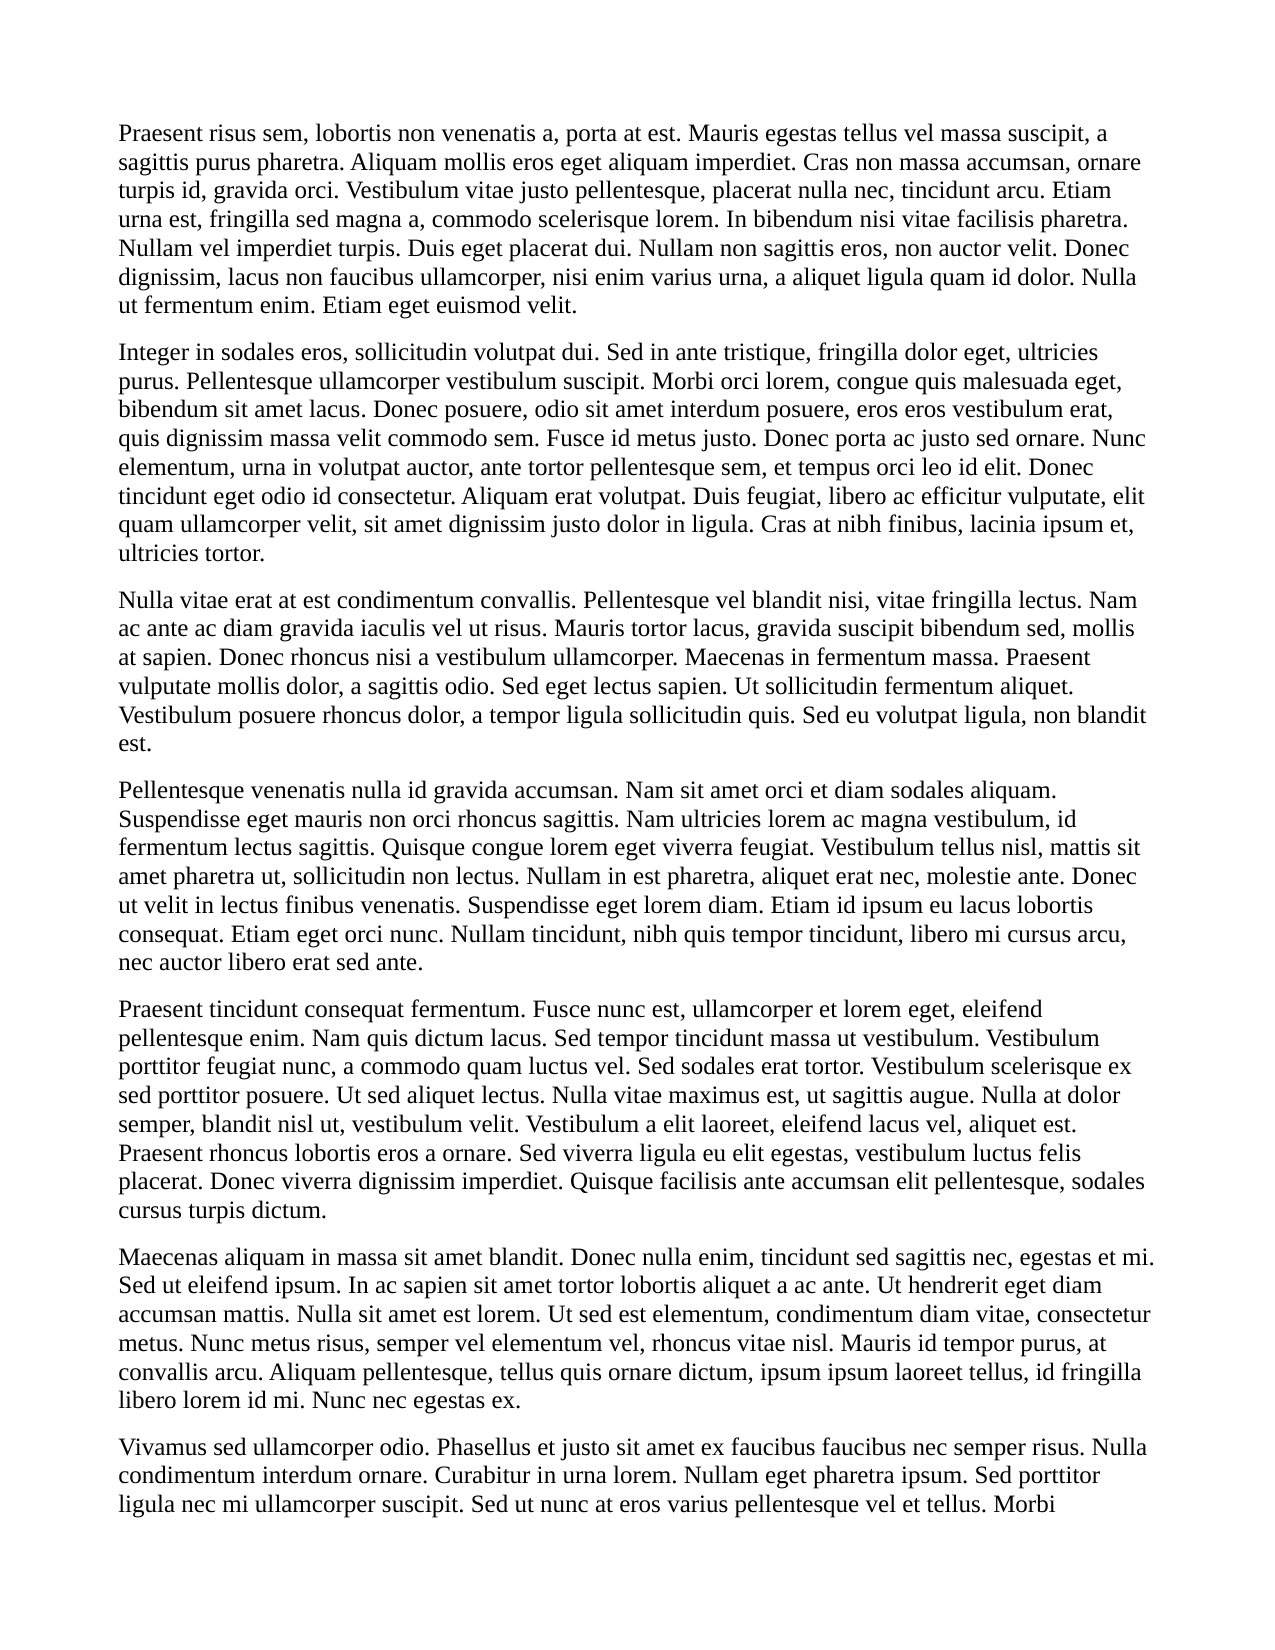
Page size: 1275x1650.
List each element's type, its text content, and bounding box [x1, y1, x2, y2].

text Integer in sodales eros, sollicitudin volutpat dui. Sed in ante tristique, fringilla dolor eget, ultricies purus. Pellentesque ullamcorper vestibulum suscipit. Morbi orci lorem, congue quis malesuada eget, bibendum sit amet lacus. Donec posuere, odio sit amet interdum posuere, eros eros vestibulum erat, quis dignissim massa velit commodo sem. Fusce id metus justo. Donec porta ac justo sed ornare. Nunc elementum, urna in volutpat auctor, ante tortor pellentesque sem, et tempus orci leo id elit. Donec tincidunt eget odio id consectetur. Aliquam erat volutpat. Duis feugiat, libero ac efficitur vulputate, elit quam ullamcorper velit, sit amet dignissim justo dolor in ligula. Cras at nibh finibus, lacinia ipsum et, ultricies tortor. [118, 337, 1157, 567]
text Maecenas aliquam in massa sit amet blandit. Donec nulla enim, tincidunt sed sagittis nec, egestas et mi. Sed ut eleifend ipsum. In ac sapien sit amet tortor lobortis aliquet a ac ante. Ut hendrerit eget diam accumsan mattis. Nulla sit amet est lorem. Ut sed est elementum, condimentum diam vitae, consectetur metus. Nunc metus risus, semper vel elementum vel, rhoncus vitae nisl. Mauris id tempor purus, at convallis arcu. Aliquam pellentesque, tellus quis ornare dictum, ipsum ipsum laoreet tellus, id fringilla libero lorem id mi. Nunc nec egestas ex. [118, 1242, 1157, 1414]
text Vivamus sed ullamcorper odio. Phasellus et justo sit amet ex faucibus faucibus nec semper risus. Nulla condimentum interdum ornare. Curabitur in urna lorem. Nullam eget pharetra ipsum. Sed porttitor ligula nec mi ullamcorper suscipit. Sed ut nunc at eros varius pellentesque vel et tellus. Morbi [118, 1432, 1157, 1518]
text Praesent risus sem, lobortis non venenatis a, porta at est. Mauris egestas tellus vel massa suscipit, a sagittis purus pharetra. Aliquam mollis eros eget aliquam imperdiet. Cras non massa accumsan, ornare turpis id, gravida orci. Vestibulum vitae justo pellentesque, placerat nulla nec, tincidunt arcu. Etiam urna est, fringilla sed magna a, commodo scelerisque lorem. In bibendum nisi vitae facilisis pharetra. Nullam vel imperdiet turpis. Duis eget placerat dui. Nullam non sagittis eros, non auctor velit. Donec dignissim, lacus non faucibus ullamcorper, nisi enim varius urna, a aliquet ligula quam id dolor. Nulla ut fermentum enim. Etiam eget euismod velit. [118, 118, 1157, 319]
text Nulla vitae erat at est condimentum convallis. Pellentesque vel blandit nisi, vitae fringilla lectus. Nam ac ante ac diam gravida iaculis vel ut risus. Mauris tortor lacus, gravida suscipit bibendum sed, mollis at sapien. Donec rhoncus nisi a vestibulum ullamcorper. Maecenas in fermentum massa. Praesent vulputate mollis dolor, a sagittis odio. Sed eget lectus sapien. Ut sollicitudin fermentum aliquet. Vestibulum posuere rhoncus dolor, a tempor ligula sollicitudin quis. Sed eu volutpat ligula, non blandit est. [118, 585, 1157, 757]
text Pellentesque venenatis nulla id gravida accumsan. Nam sit amet orci et diam sodales aliquam. Suspendisse eget mauris non orci rhoncus sagittis. Nam ultricies lorem ac magna vestibulum, id fermentum lectus sagittis. Quisque congue lorem eget viverra feugiat. Vestibulum tellus nisl, mattis sit amet pharetra ut, sollicitudin non lectus. Nullam in est pharetra, aliquet erat nec, molestie ante. Donec ut velit in lectus finibus venenatis. Suspendisse eget lorem diam. Etiam id ipsum eu lacus lobortis consequat. Etiam eget orci nunc. Nullam tincidunt, nibh quis tempor tincidunt, libero mi cursus arcu, nec auctor libero erat sed ante. [118, 775, 1157, 976]
text Praesent tincidunt consequat fermentum. Fusce nunc est, ullamcorper et lorem eget, eleifend pellentesque enim. Nam quis dictum lacus. Sed tempor tincidunt massa ut vestibulum. Vestibulum porttitor feugiat nunc, a commodo quam luctus vel. Sed sodales erat tortor. Vestibulum scelerisque ex sed porttitor posuere. Ut sed aliquet lectus. Nulla vitae maximus est, ut sagittis augue. Nulla at dolor semper, blandit nisl ut, vestibulum velit. Vestibulum a elit laoreet, eleifend lacus vel, aliquet est. Praesent rhoncus lobortis eros a ornare. Sed viverra ligula eu elit egestas, vestibulum luctus felis placerat. Donec viverra dignissim imperdiet. Quisque facilisis ante accumsan elit pellentesque, sodales cursus turpis dictum. [118, 994, 1157, 1224]
